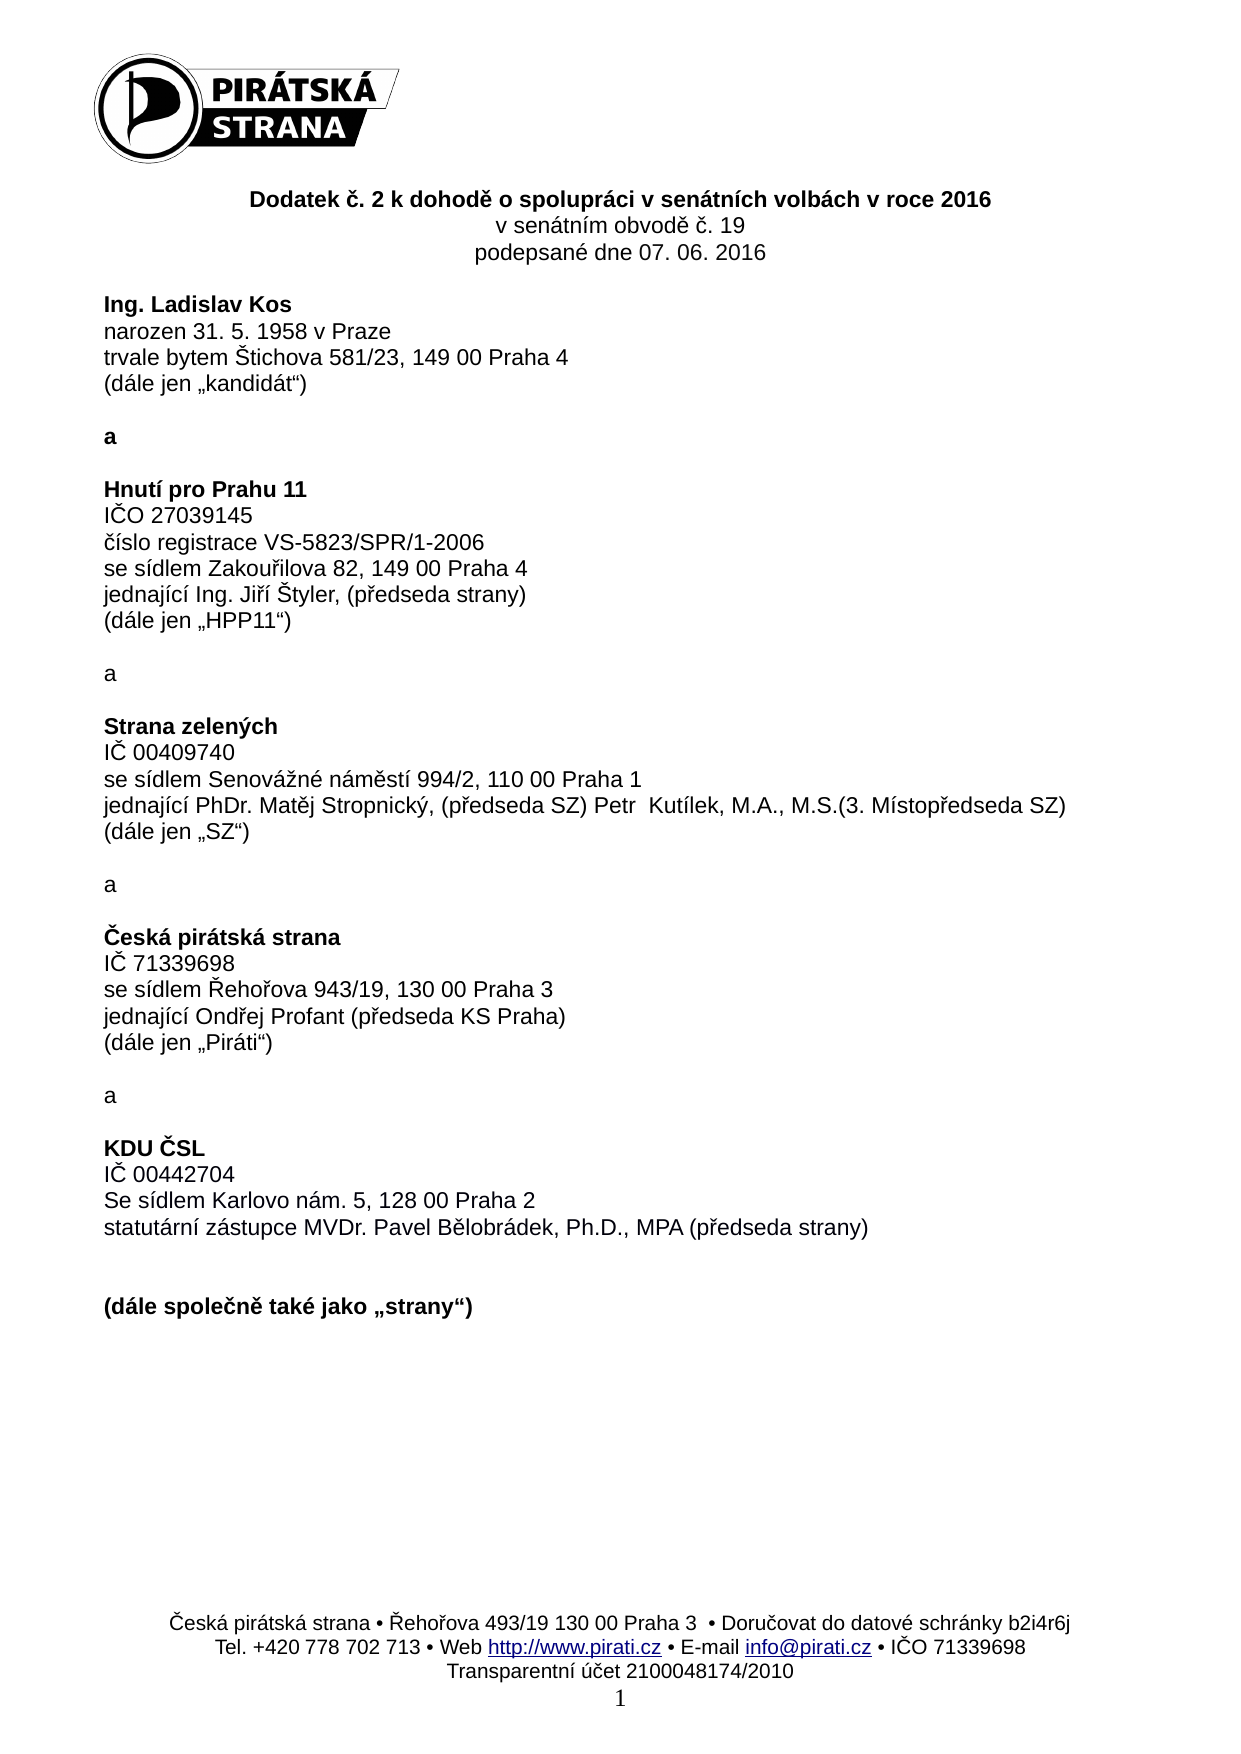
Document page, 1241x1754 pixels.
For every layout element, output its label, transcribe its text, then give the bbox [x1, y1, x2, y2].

text IČ 00442704 [103, 1161, 1137, 1187]
text číslo registrace VS-5823/SPR/1-2006 [103, 528, 1137, 555]
text Se sídlem Karlovo nám. 5, 128 00 Praha 2 [103, 1187, 1137, 1214]
text jednající Ing. Jiří Štyler, (předseda strany) [103, 581, 1137, 607]
text (dále společně také jako „strany“) [103, 1293, 1137, 1319]
text a [103, 871, 1137, 897]
text se sídlem Řehořova 943/19, 130 00 Praha 3 [103, 976, 1137, 1003]
text se sídlem Zakouřilova 82, 149 00 Praha 4 [103, 555, 1137, 581]
text (dále jen „HPP11“) [103, 607, 1137, 634]
text jednající Ondřej Profant (předseda KS Praha) [103, 1003, 1137, 1029]
text (dále jen „kandidát“) [103, 370, 1137, 397]
text KDU ČSL [103, 1134, 1137, 1161]
text Strana zelených [103, 713, 1137, 739]
text IČ 71339698 [103, 950, 1137, 976]
text Česká pirátská strana [103, 924, 1137, 950]
picture [79, 38, 414, 178]
text podepsané dne 07. 06. 2016 [103, 238, 1137, 265]
text jednající PhDr. Matěj Stropnický, (předseda SZ) Petr Kutílek, M.A., M.S.(3. Místopředseda SZ) [103, 792, 1137, 818]
text narozen 31. 5. 1958 v Praze [103, 318, 1137, 344]
text (dále jen „SZ“) [103, 818, 1137, 845]
text Ing. Ladislav Kos [103, 291, 1137, 318]
text statutární zástupce MVDr. Pavel Bělobrádek, Ph.D., MPA (předseda strany) [103, 1214, 1137, 1240]
text a [103, 1082, 1137, 1108]
text Dodatek č. 2 k dohodě o spolupráci v senátních volbách v roce 2016 [103, 186, 1137, 212]
text a [103, 423, 1137, 449]
text a [103, 660, 1137, 687]
text v senátním obvodě č. 19 [103, 212, 1137, 238]
text IČ 00409740 [103, 739, 1137, 766]
text (dále jen „Piráti“) [103, 1029, 1137, 1056]
text IČO 27039145 [103, 502, 1137, 528]
text se sídlem Senovážné náměstí 994/2, 110 00 Praha 1 [103, 766, 1137, 792]
text trvale bytem Štichova 581/23, 149 00 Praha 4 [103, 344, 1137, 370]
text Hnutí pro Prahu 11 [103, 476, 1137, 502]
